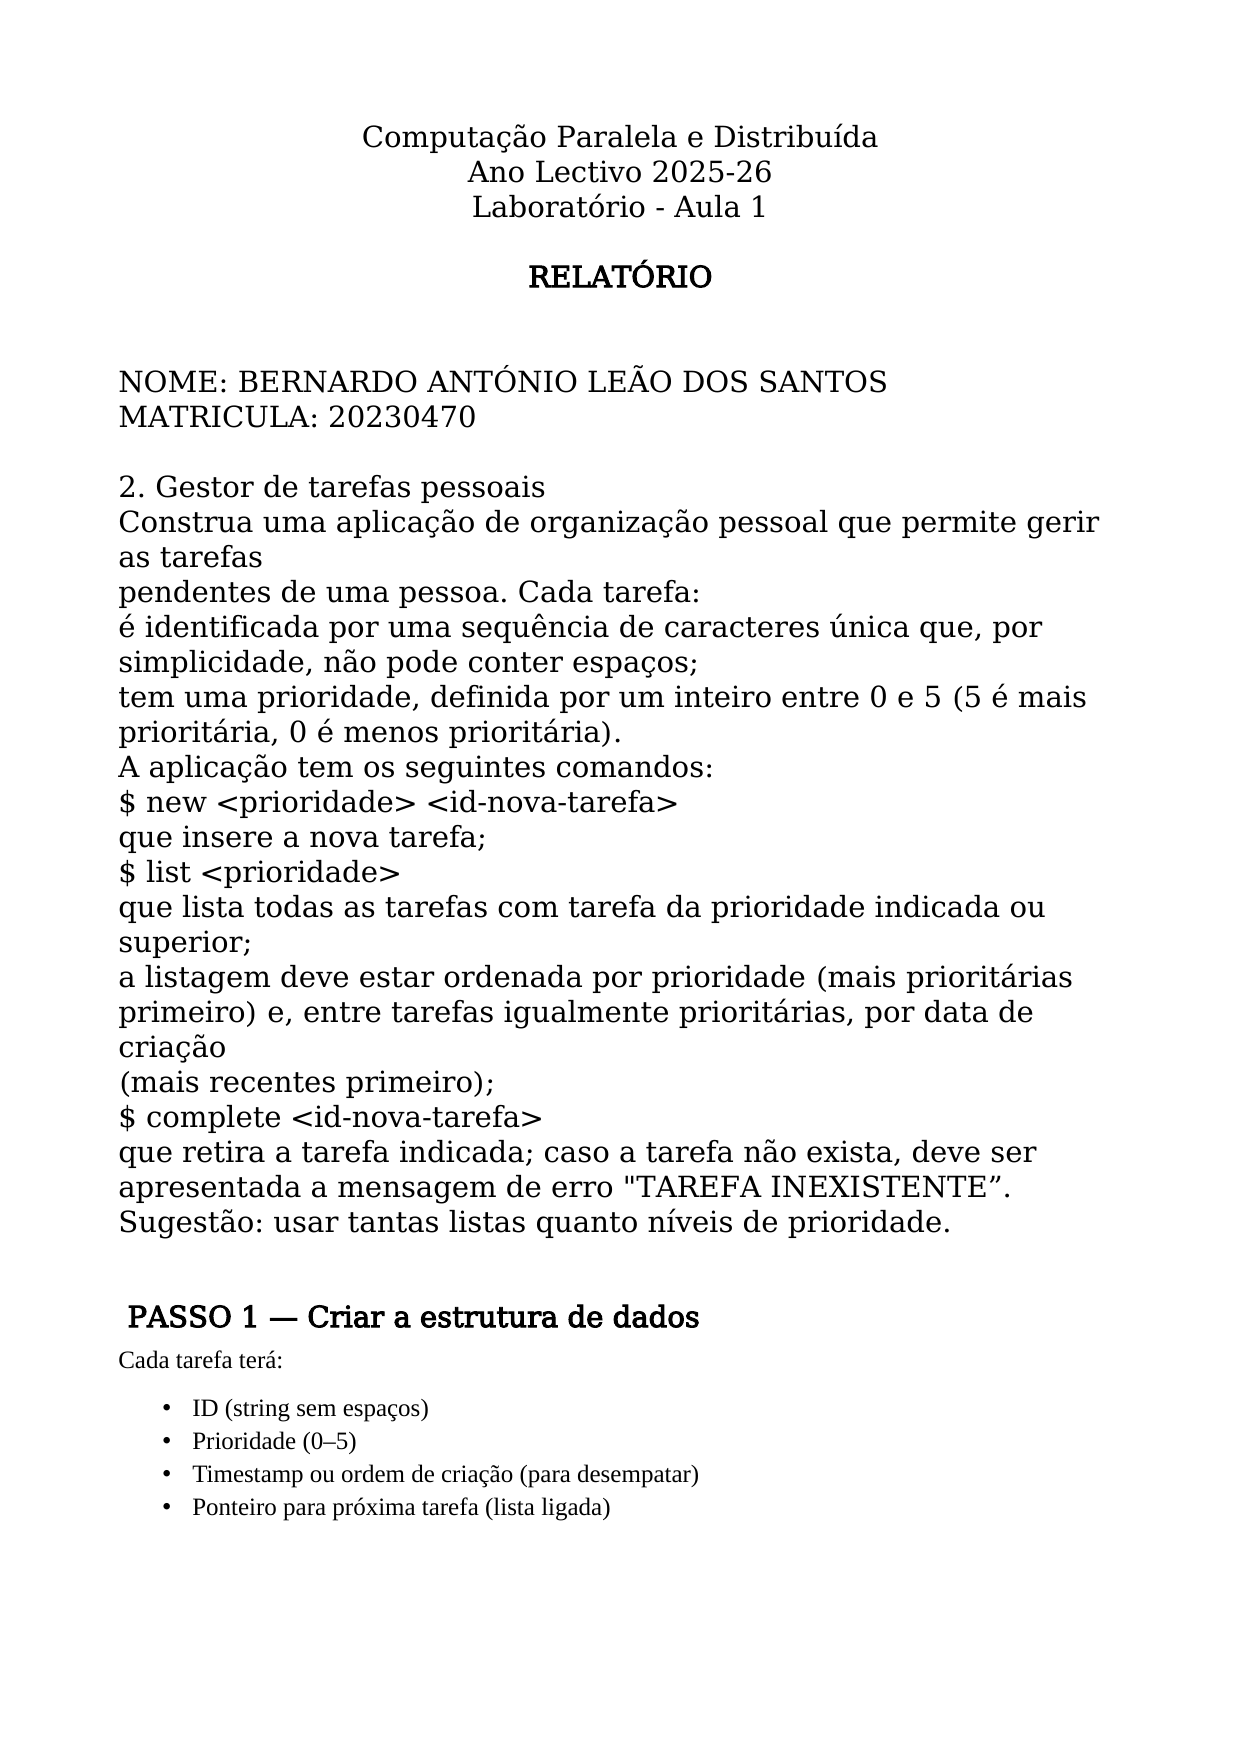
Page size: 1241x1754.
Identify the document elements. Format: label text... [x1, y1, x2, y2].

text prioritária, 0 é menos prioritária). [118, 713, 1122, 748]
text $ list <prioridade> [118, 853, 1122, 888]
text Computação Paralela e Distribuída [118, 118, 1122, 153]
text Ano Lectivo 2025-26 [118, 153, 1122, 188]
text $ new <prioridade> <id-nova-tarefa> [118, 783, 1122, 818]
text Construa uma aplicação de organização pessoal que permite gerir as tarefas [118, 503, 1122, 573]
text A aplicação tem os seguintes comandos: [118, 748, 1122, 783]
text NOME: BERNARDO ANTÓNIO LEÃO DOS SANTOS [118, 363, 1122, 398]
text Sugestão: usar tantas listas quanto níveis de prioridade. [118, 1203, 1122, 1238]
text MATRICULA: 20230470 [118, 398, 1122, 433]
text apresentada a mensagem de erro "TAREFA INEXISTENTE”. [118, 1168, 1122, 1203]
text $ complete <id-nova-tarefa> [118, 1098, 1122, 1133]
text que insere a nova tarefa; [118, 818, 1122, 853]
text tem uma prioridade, definida por um inteiro entre 0 e 5 (5 é mais [118, 678, 1122, 713]
text que retira a tarefa indicada; caso a tarefa não exista, deve ser [118, 1133, 1122, 1168]
text que lista todas as tarefas com tarefa da prioridade indicada ou superior; [118, 888, 1122, 958]
text 2. Gestor de tarefas pessoais [118, 468, 1122, 503]
text primeiro) e, entre tarefas igualmente prioritárias, por data de criação [118, 993, 1122, 1063]
subtitle PASSO 1 — Criar a estrutura de dados [118, 1298, 1122, 1333]
text simplicidade, não pode conter espaços; [118, 643, 1122, 678]
text Cada tarefa terá: [118, 1346, 1122, 1374]
text é identificada por uma sequência de caracteres única que, por [118, 608, 1122, 643]
list Ponteiro para próxima tarefa (lista ligada) [162, 1492, 1122, 1521]
list Prioridade (0–5) [162, 1426, 1122, 1455]
list Timestamp ou ordem de criação (para desempatar) [162, 1459, 1122, 1488]
text pendentes de uma pessoa. Cada tarefa: [118, 573, 1122, 608]
text a listagem deve estar ordenada por prioridade (mais prioritárias [118, 958, 1122, 993]
list ID (string sem espaços) [162, 1393, 1122, 1422]
text RELATÓRIO [118, 258, 1122, 293]
text (mais recentes primeiro); [118, 1063, 1122, 1098]
text Laboratório - Aula 1 [118, 188, 1122, 223]
